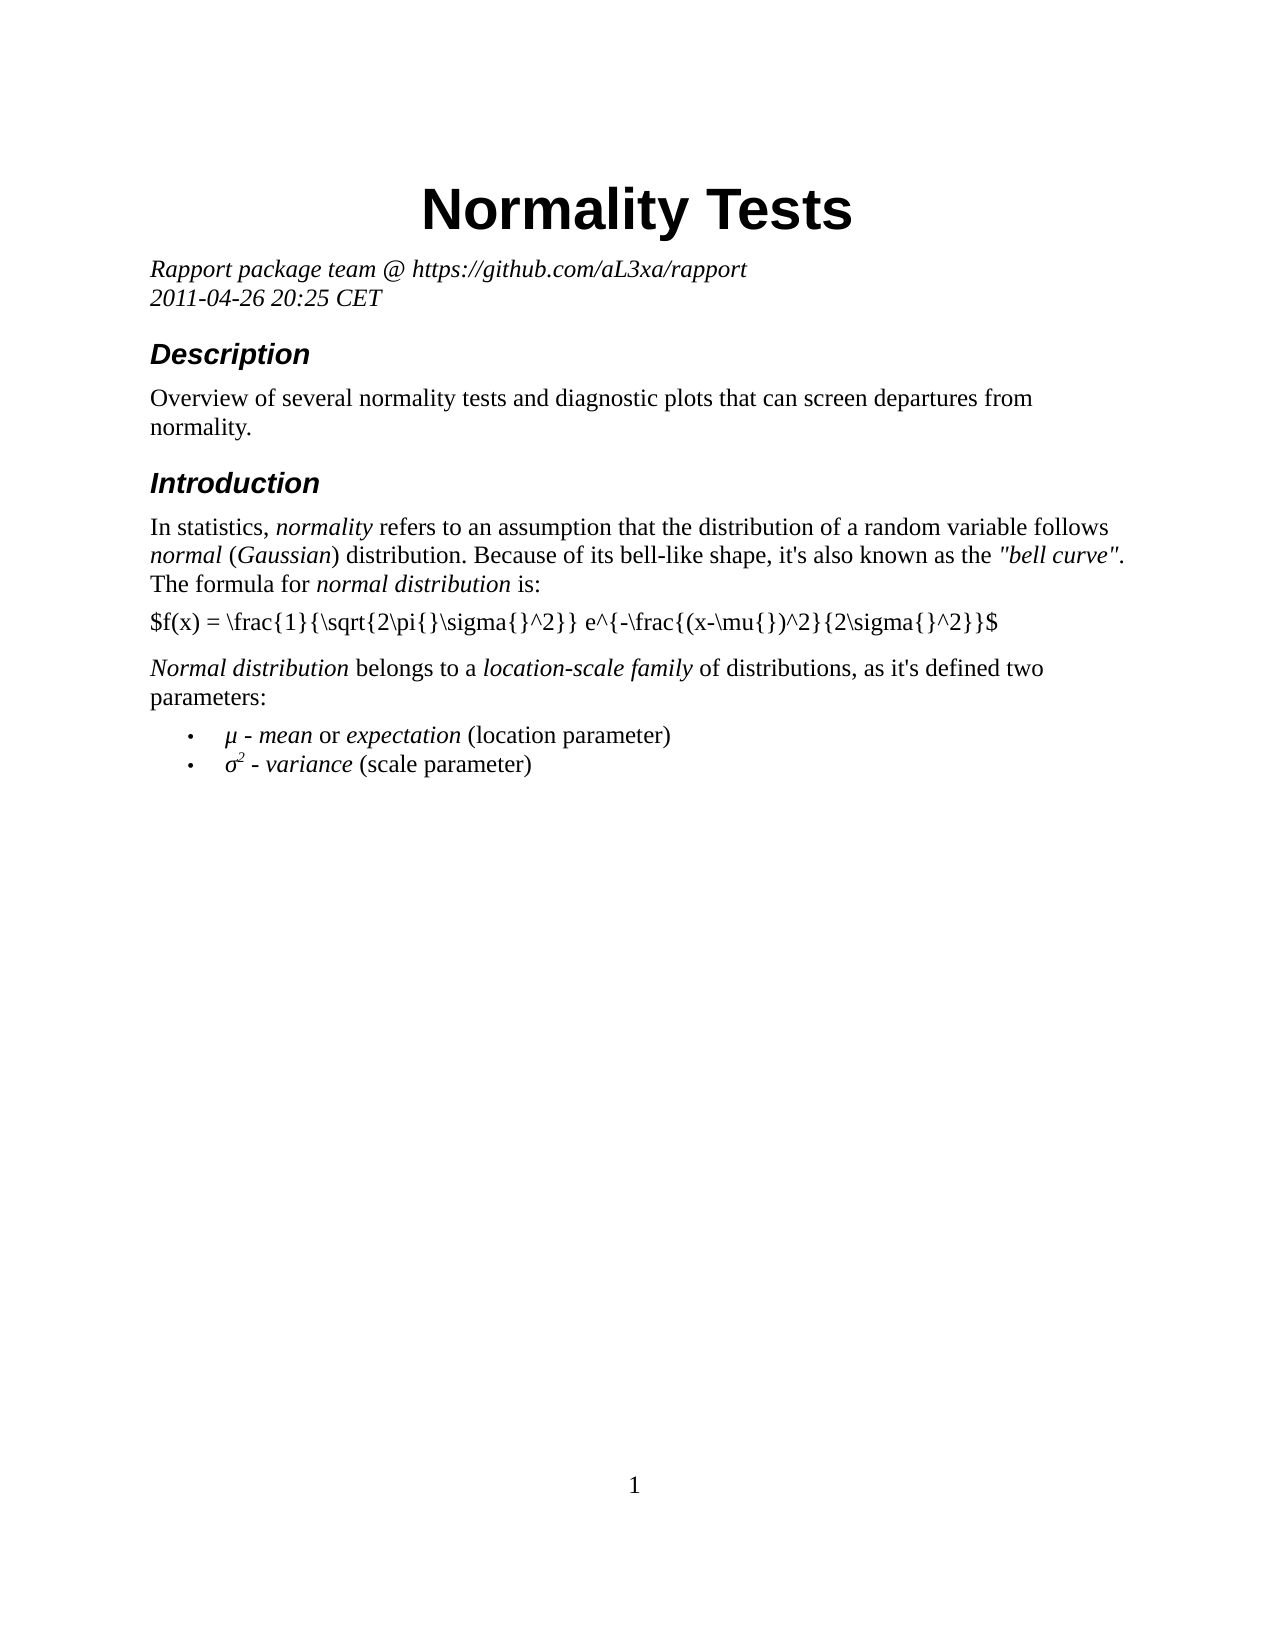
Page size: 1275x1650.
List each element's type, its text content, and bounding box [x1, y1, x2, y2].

text $f(x) = \frac{1}{\sqrt{2\pi{}\sigma{}^2}} e^{-\frac{(x-\mu{})^2}{2\sigma{}^2}}$ [150, 607, 1125, 636]
text Overview of several normality tests and diagnostic plots that can screen departures from normality. [150, 383, 1125, 441]
list μ - mean or expectation (location parameter) [187, 720, 1125, 749]
subtitle Description [150, 337, 1125, 371]
title Normality Tests [150, 175, 1125, 242]
text Normal distribution belongs to a location-scale family of distributions, as it's defined two parameters: [150, 653, 1125, 711]
subtitle Introduction [150, 466, 1125, 499]
text In statistics, normality refers to an assumption that the distribution of a random variable follows normal (Gaussian) distribution. Because of its bell-like shape, it's also known as the "bell curve". The formula for normal distribution is: [150, 512, 1125, 598]
list σ2 - variance (scale parameter) [187, 749, 1125, 777]
text Rapport package team @ https://github.com/aL3xa/rapport [150, 254, 1125, 283]
text 2011-04-26 20:25 CET [150, 283, 1125, 312]
